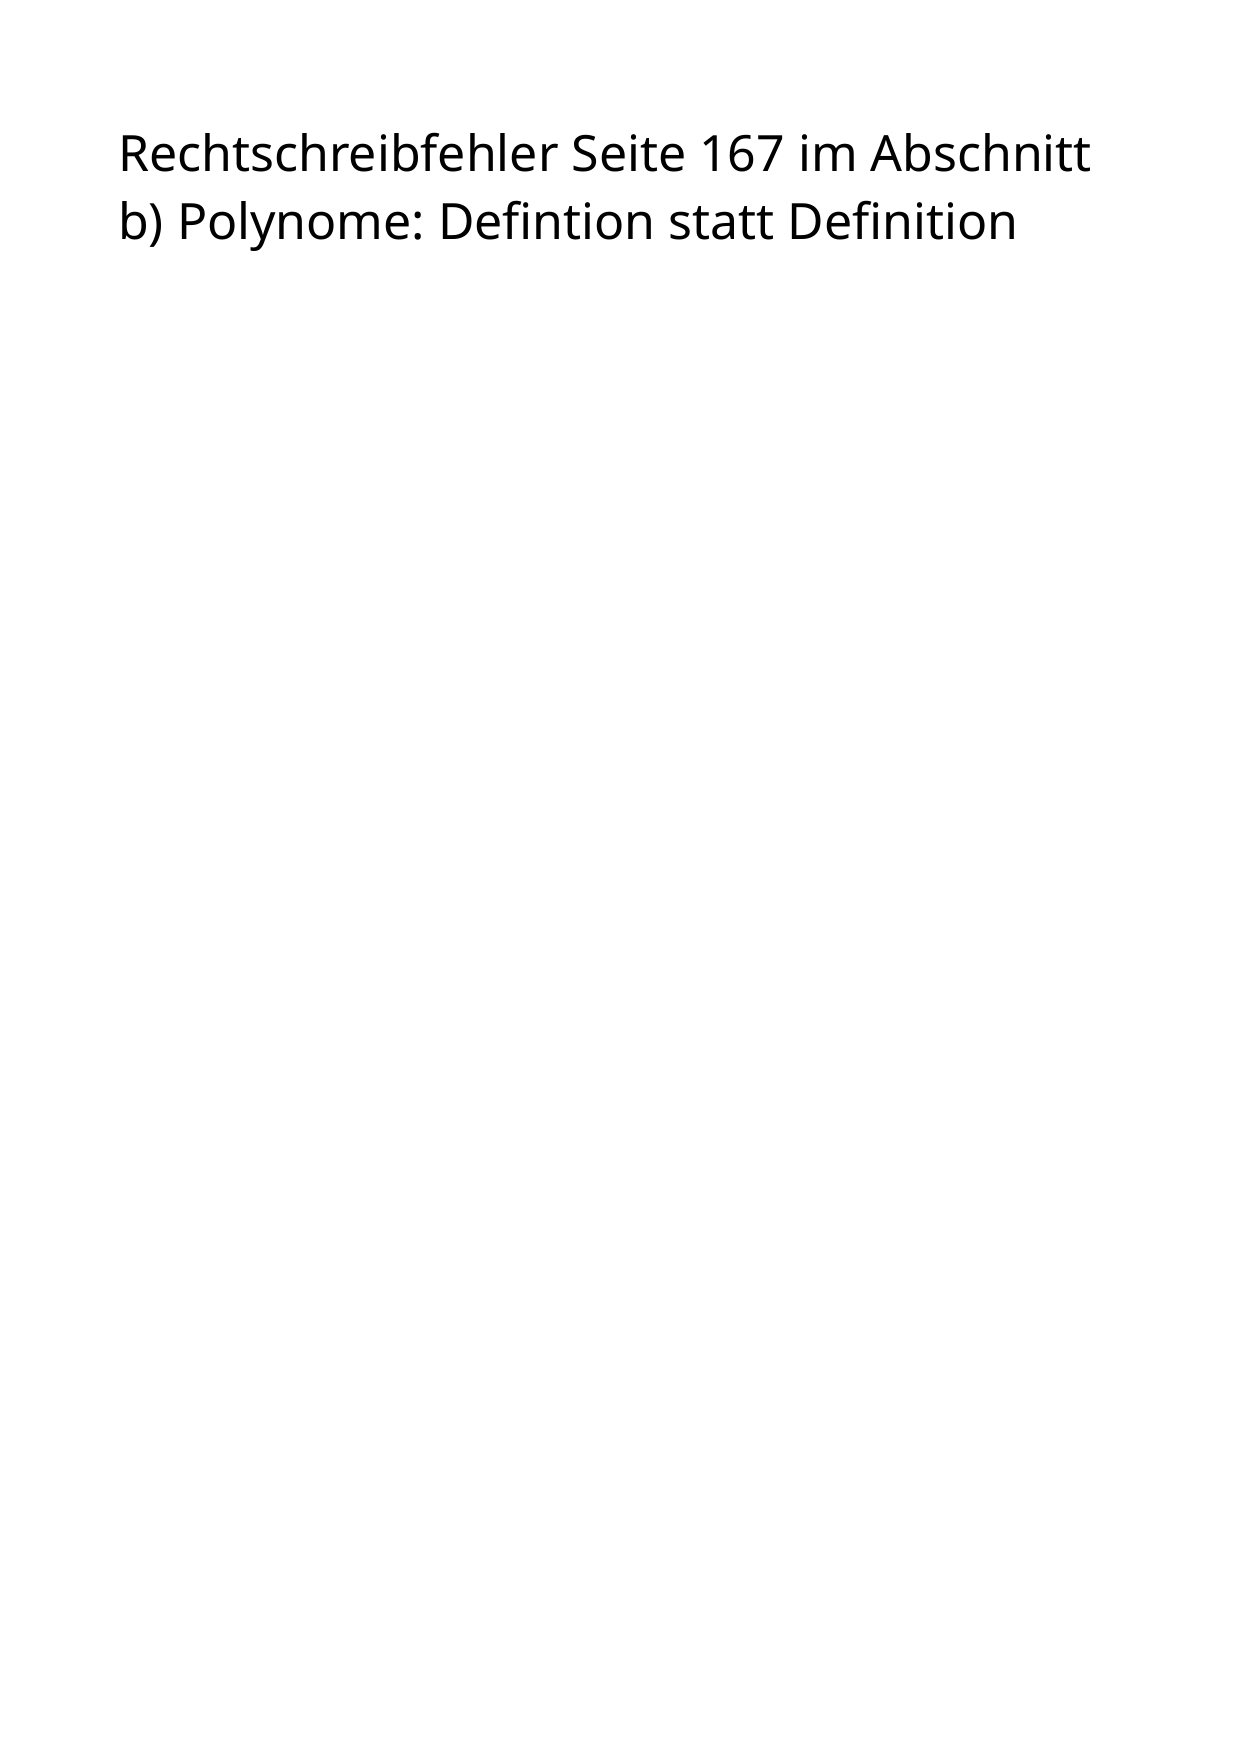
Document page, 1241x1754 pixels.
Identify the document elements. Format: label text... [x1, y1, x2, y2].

text Rechtschreibfehler Seite 167 im Abschnitt b) Polynome: Defintion statt Definition [118, 118, 1122, 254]
